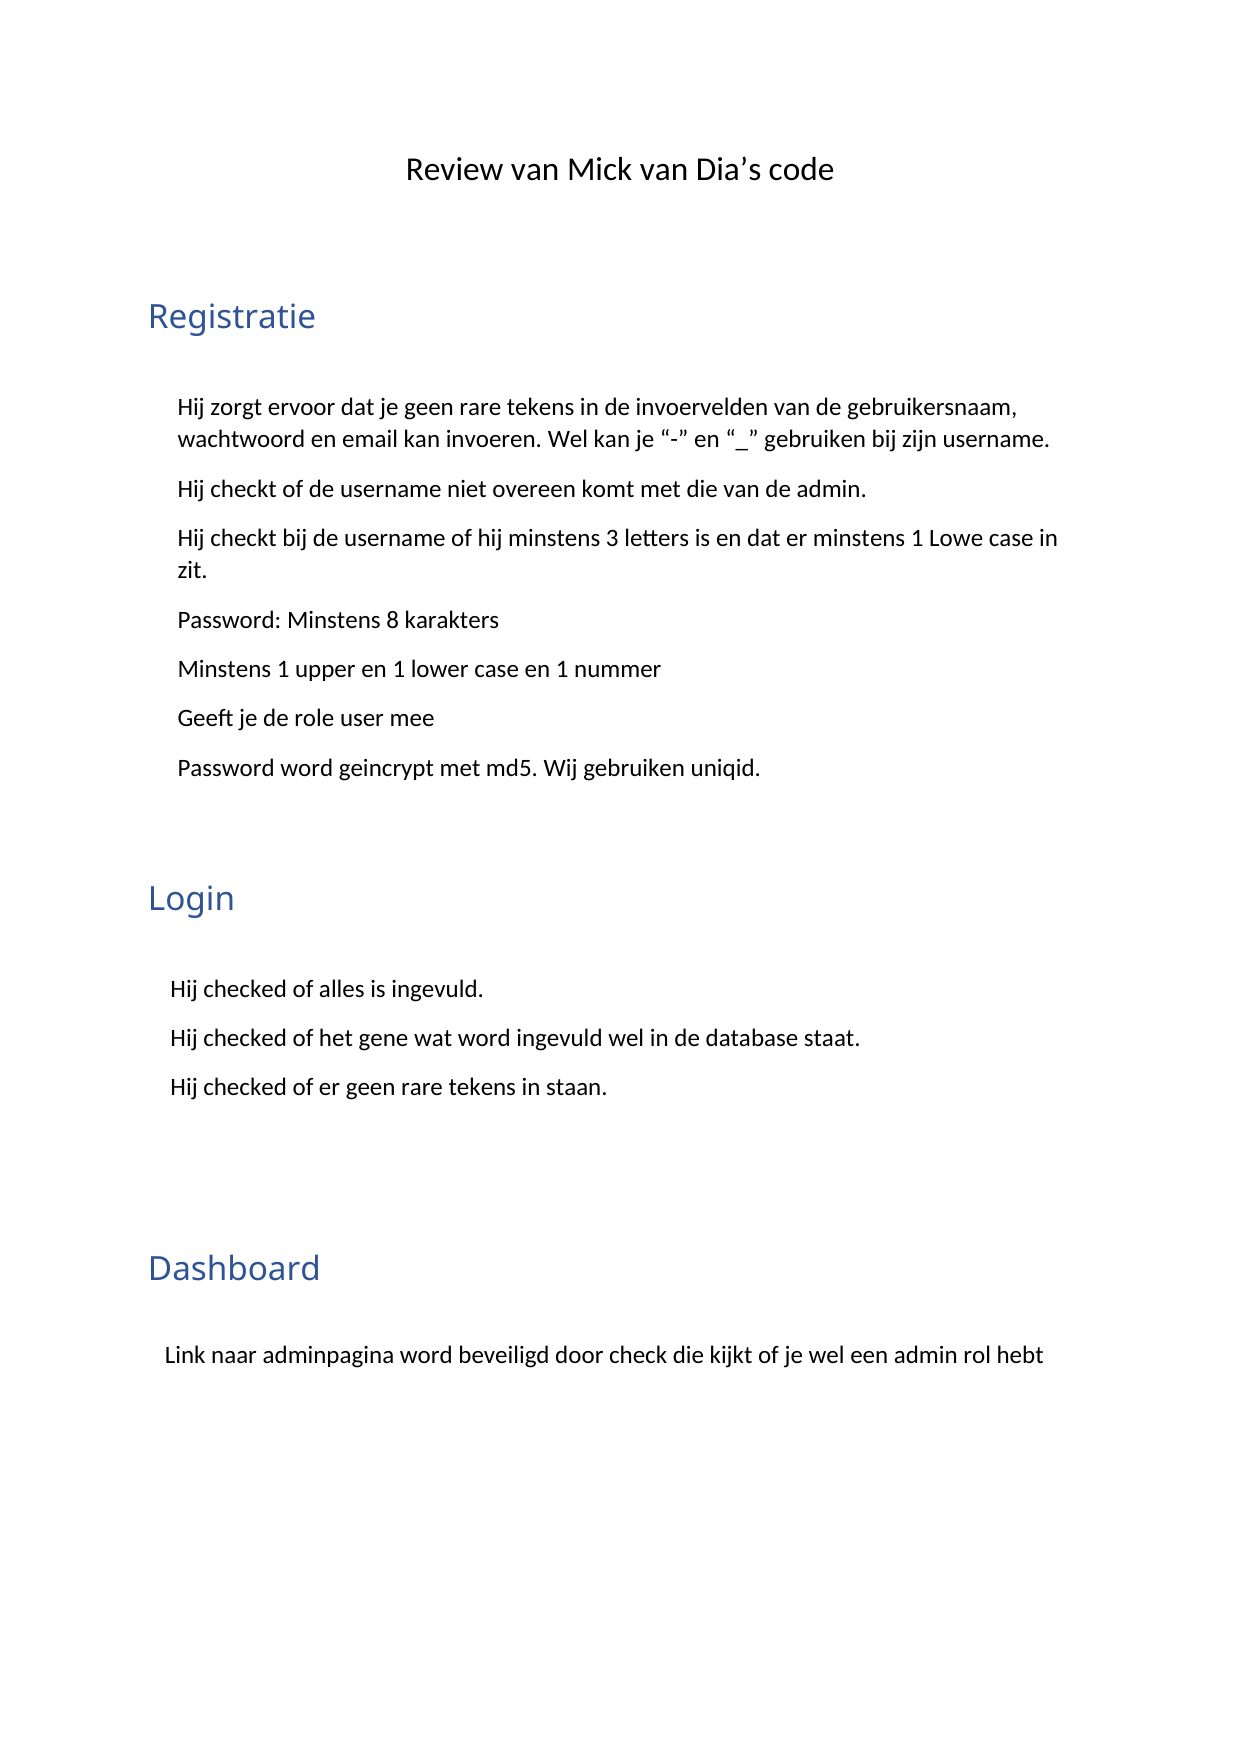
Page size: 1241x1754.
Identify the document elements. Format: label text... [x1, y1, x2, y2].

text Hij checkt of de username niet overeen komt met die van de admin. [177, 473, 1093, 503]
text Hij checked of alles is ingevuld. [148, 973, 1093, 1003]
text Geeft je de role user mee [177, 702, 1093, 733]
text Hij checkt bij de username of hij minstens 3 letters is en dat er minstens 1 Lowe case in zit. [177, 522, 1093, 585]
text Link naar adminpagina word beveiligd door check die kijkt of je wel een admin rol hebt [148, 1339, 1093, 1370]
subtitle Registratie [148, 293, 1093, 338]
text Hij zorgt ervoor dat je geen rare tekens in de invoervelden van de gebruikersnaam, wachtwoord en email kan invoeren. Wel kan je “-” en “_” gebruiken bij zijn username. [177, 391, 1093, 454]
text Hij checked of er geen rare tekens in staan. [148, 1072, 1093, 1102]
text Review van Mick van Dia’s code [148, 148, 1093, 188]
subtitle Dashboard [148, 1244, 1093, 1290]
text Minstens 1 upper en 1 lower case en 1 nummer [177, 653, 1093, 684]
subtitle Login [148, 875, 1093, 921]
text Password word geincrypt met md5. Wij gebruiken uniqid. [148, 752, 1093, 782]
text Password: Minstens 8 karakters [177, 604, 1093, 634]
text Hij checked of het gene wat word ingevuld wel in de database staat. [148, 1022, 1093, 1053]
